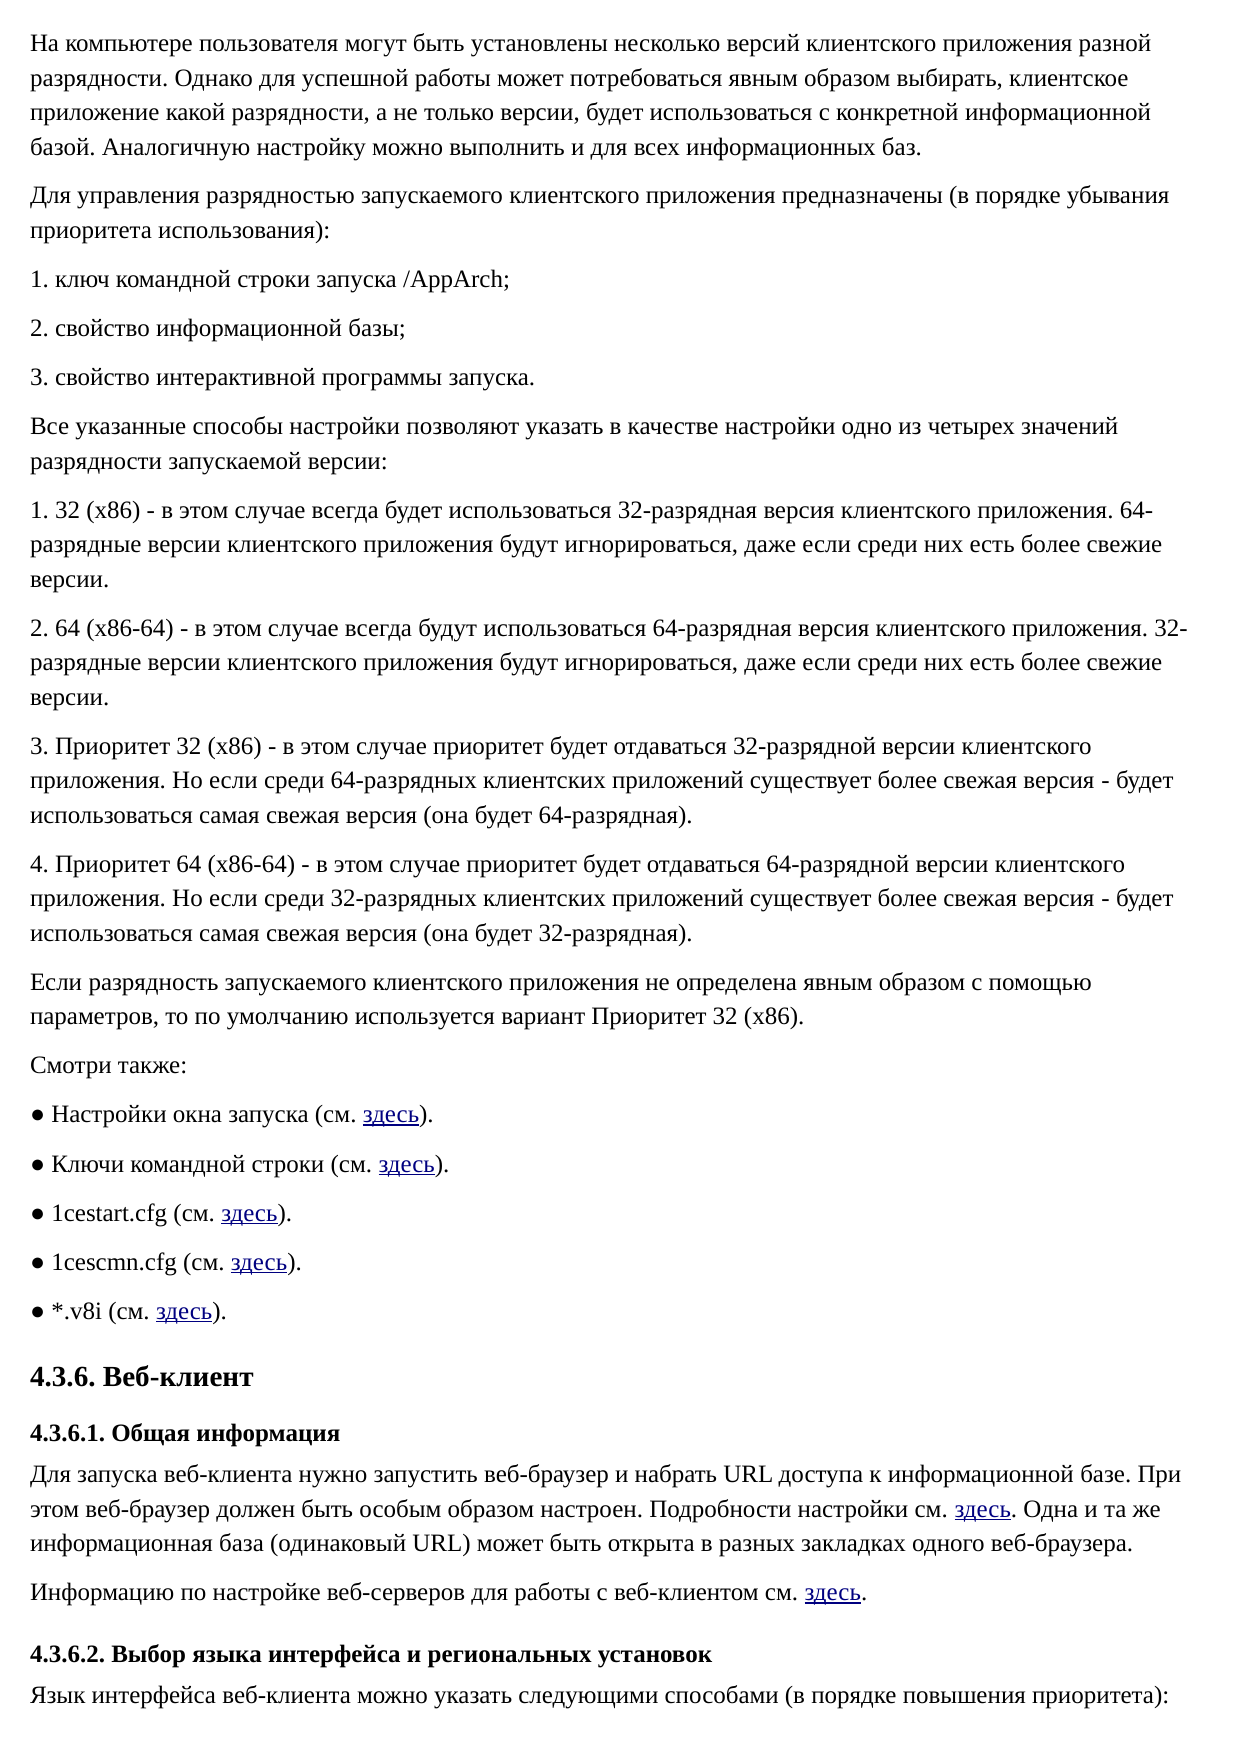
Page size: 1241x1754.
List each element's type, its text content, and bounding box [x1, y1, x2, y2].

text Для управления разрядностью запускаемого клиентского приложения предназначены (в порядке убывания приоритета использования): [30, 181, 1211, 244]
text Информацию по настройке веб-серверов для работы с веб-клиентом см. здесь. [30, 1577, 1211, 1606]
subtitle 4.3.6.2. Выбор языка интерфейса и региональных установок [30, 1639, 1211, 1668]
text ● Настройки окна запуска (см. здесь). [30, 1099, 1211, 1128]
subtitle 4.3.6. Веб-клиент [30, 1359, 1211, 1393]
text На компьютере пользователя могут быть установлены несколько версий клиентского приложения разной разрядности. Однако для успешной работы может потребоваться явным образом выбирать, клиентское приложение какой разрядности, а не только версии, будет использоваться с конкретной информационной базой. Аналогичную настройку можно выполнить и для всех информационных баз. [30, 28, 1211, 160]
text 4. Приоритет 64 (x86-64) ‑ в этом случае приоритет будет отдаваться 64-разрядной версии клиентского приложения. Но если среди 32-разрядных клиентских приложений существует более свежая версия ‑ будет использоваться самая свежая версия (она будет 32-разрядная). [30, 849, 1211, 947]
subtitle 4.3.6.1. Общая информация [30, 1418, 1211, 1447]
text ● 1cestart.cfg (см. здесь). [30, 1198, 1211, 1226]
text 3. свойство интерактивной программы запуска. [30, 362, 1211, 391]
text ● Ключи командной строки (см. здесь). [30, 1149, 1211, 1177]
text Все указанные способы настройки позволяют указать в качестве настройки одно из четырех значений разрядности запускаемой версии: [30, 411, 1211, 474]
text 2. свойство информационной базы; [30, 313, 1211, 342]
text 1. 32 (x86) ‑ в этом случае всегда будет использоваться 32-разрядная версия клиентского приложения. 64-разрядные версии клиентского приложения будут игнорироваться, даже если среди них есть более свежие версии. [30, 495, 1211, 593]
text Смотри также: [30, 1051, 1211, 1079]
text 3. Приоритет 32 (x86) ‑ в этом случае приоритет будет отдаваться 32-разрядной версии клиентского приложения. Но если среди 64-разрядных клиентских приложений существует более свежая версия ‑ будет использоваться самая свежая версия (она будет 64-разрядная). [30, 731, 1211, 829]
text Язык интерфейса веб-клиента можно указать следующими способами (в порядке повышения приоритета): [30, 1680, 1211, 1709]
text 1. ключ командной строки запуска /AppArch; [30, 264, 1211, 293]
text Для запуска веб-клиента нужно запустить веб-браузер и набрать URL доступа к информационной базе. При этом веб-браузер должен быть особым образом настроен. Подробности настройки см. здесь. Одна и та же информационная база (одинаковый URL) может быть открыта в разных закладках одного веб-браузера. [30, 1459, 1211, 1557]
text 2. 64 (x86-64) ‑ в этом случае всегда будут использоваться 64-разрядная версия клиентского приложения. 32-разрядные версии клиентского приложения будут игнорироваться, даже если среди них есть более свежие версии. [30, 613, 1211, 711]
text Если разрядность запускаемого клиентского приложения не определена явным образом с помощью параметров, то по умолчанию используется вариант Приоритет 32 (x86). [30, 967, 1211, 1030]
text ● *.v8i (см. здесь). [30, 1296, 1211, 1324]
text ● 1cescmn.cfg (см. здесь). [30, 1247, 1211, 1276]
